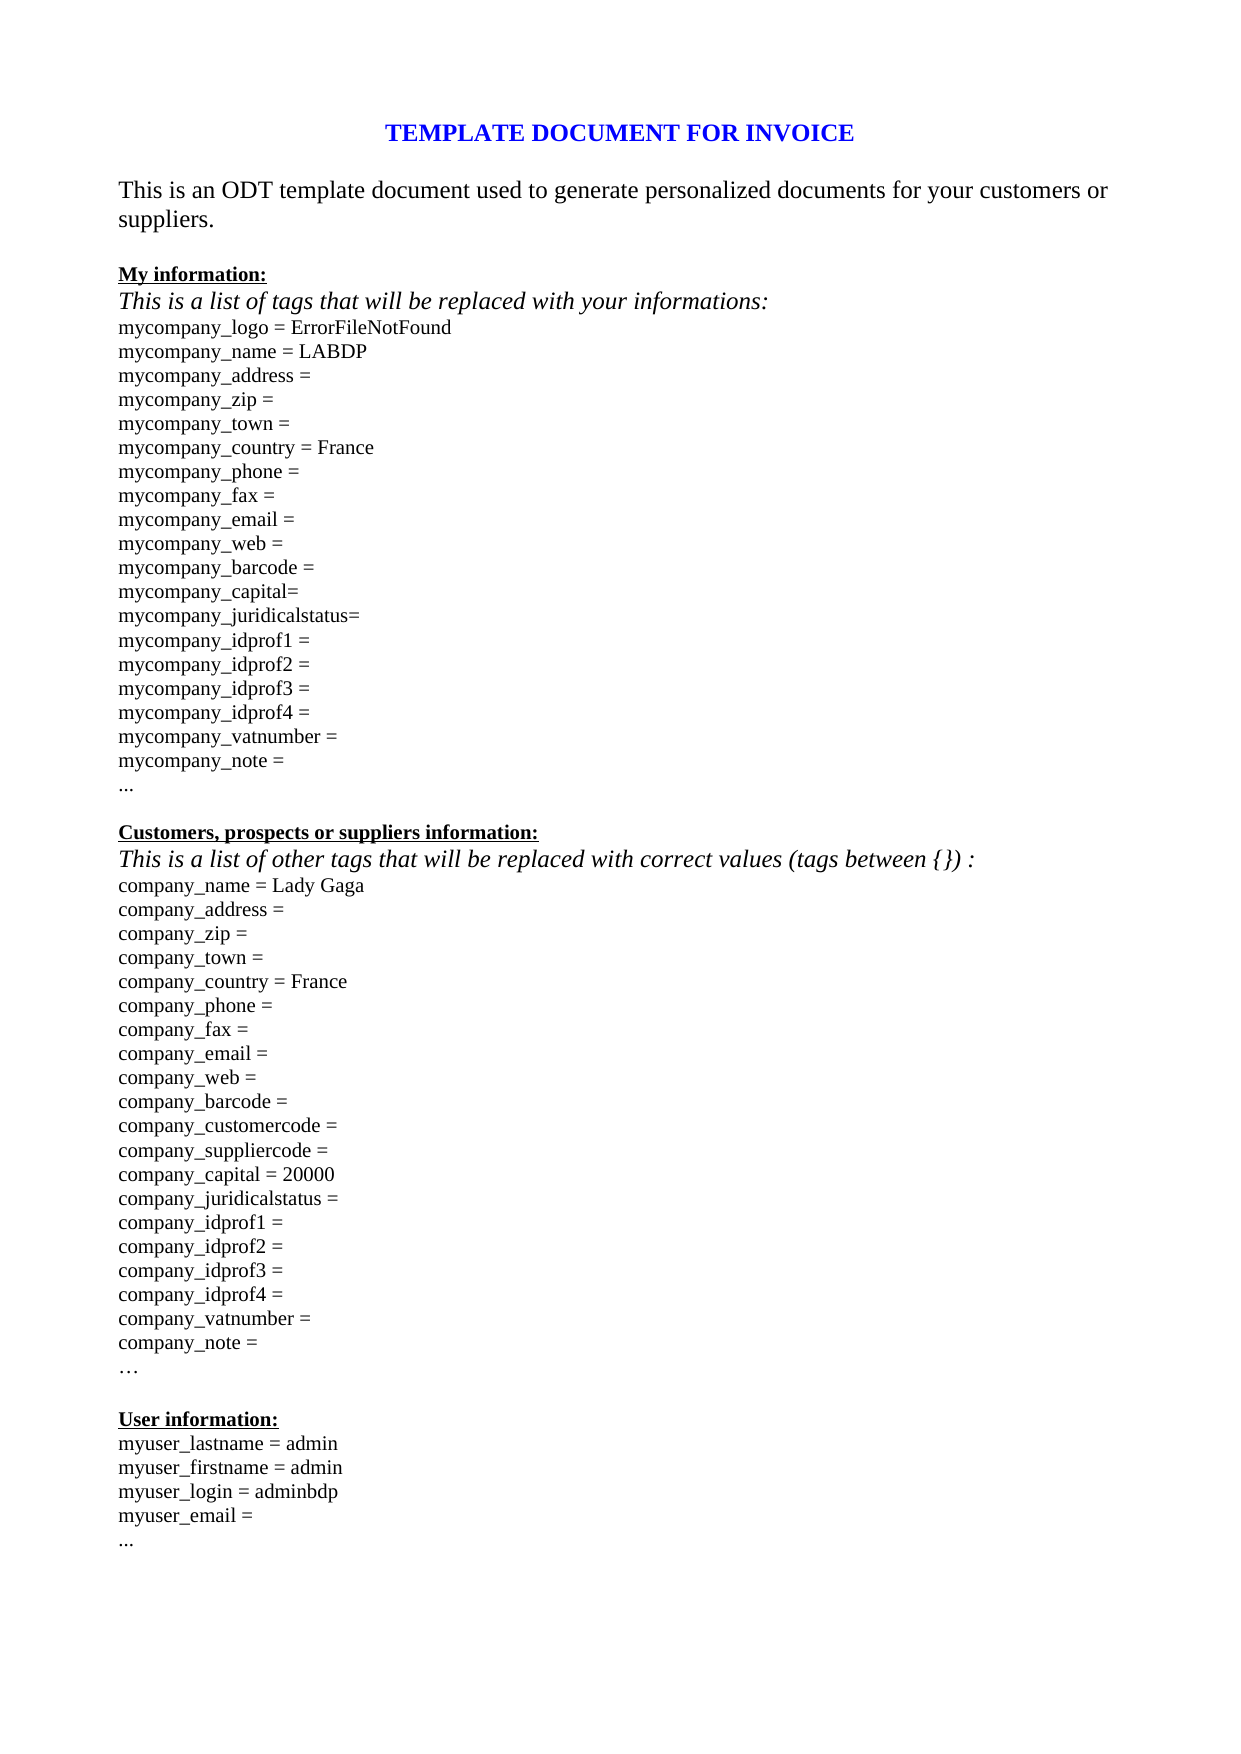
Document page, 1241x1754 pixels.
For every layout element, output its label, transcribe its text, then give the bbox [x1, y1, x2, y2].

text mycompany_email = [118, 507, 1122, 531]
text mycompany_fax = [118, 483, 1122, 507]
text mycompany_address = [118, 363, 1122, 387]
text This is an ODT template document used to generate personalized documents for your customers or suppliers. [118, 176, 1122, 233]
text mycompany_idprof3 = [118, 676, 1122, 700]
text … [118, 1354, 1122, 1378]
text This is a list of tags that will be replaced with your informations: [118, 286, 1122, 315]
text mycompany_idprof4 = [118, 700, 1122, 724]
text company_vatnumber = [118, 1306, 1122, 1330]
text mycompany_capital= [118, 579, 1122, 603]
text myuser_firstname = admin [118, 1455, 1122, 1479]
text mycompany_web = [118, 531, 1122, 555]
text ... [118, 1527, 1122, 1551]
text TEMPLATE DOCUMENT FOR INVOICE [118, 118, 1122, 147]
text myuser_lastname = admin [118, 1431, 1122, 1455]
text mycompany_barcode = [118, 555, 1122, 579]
text User information: [118, 1407, 1122, 1431]
text company_email = [118, 1041, 1122, 1065]
text company_country = France [118, 969, 1122, 993]
text company_juridicalstatus = [118, 1186, 1122, 1210]
text company_capital = 20000 [118, 1162, 1122, 1186]
text This is a list of other tags that will be replaced with correct values (tags between {}) : [118, 844, 1122, 873]
text mycompany_town = [118, 411, 1122, 435]
text mycompany_note = [118, 748, 1122, 772]
text mycompany_zip = [118, 387, 1122, 411]
text company_note = [118, 1330, 1122, 1354]
text company_address = [118, 897, 1122, 921]
text mycompany_idprof2 = [118, 652, 1122, 676]
text company_customercode = [118, 1113, 1122, 1137]
text mycompany_idprof1 = [118, 627, 1122, 652]
text company_fax = [118, 1017, 1122, 1041]
text company_barcode = [118, 1089, 1122, 1113]
text My information: [118, 262, 1122, 286]
text mycompany_logo = ErrorFileNotFound [118, 315, 1122, 339]
text ... [118, 772, 1122, 796]
text company_idprof4 = [118, 1282, 1122, 1306]
text mycompany_country = France [118, 435, 1122, 459]
text company_name = Lady Gaga [118, 873, 1122, 897]
text mycompany_juridicalstatus= [118, 603, 1122, 627]
text Customers, prospects or suppliers information: [118, 820, 1122, 844]
text myuser_email = [118, 1503, 1122, 1527]
text company_phone = [118, 993, 1122, 1017]
text mycompany_name = LABDP [118, 339, 1122, 363]
text company_idprof3 = [118, 1258, 1122, 1282]
text company_suppliercode = [118, 1137, 1122, 1162]
text company_town = [118, 945, 1122, 969]
text company_zip = [118, 921, 1122, 945]
text mycompany_vatnumber = [118, 724, 1122, 748]
text mycompany_phone = [118, 459, 1122, 483]
text company_web = [118, 1065, 1122, 1089]
text company_idprof1 = [118, 1210, 1122, 1234]
text myuser_login = adminbdp [118, 1479, 1122, 1503]
text company_idprof2 = [118, 1234, 1122, 1258]
